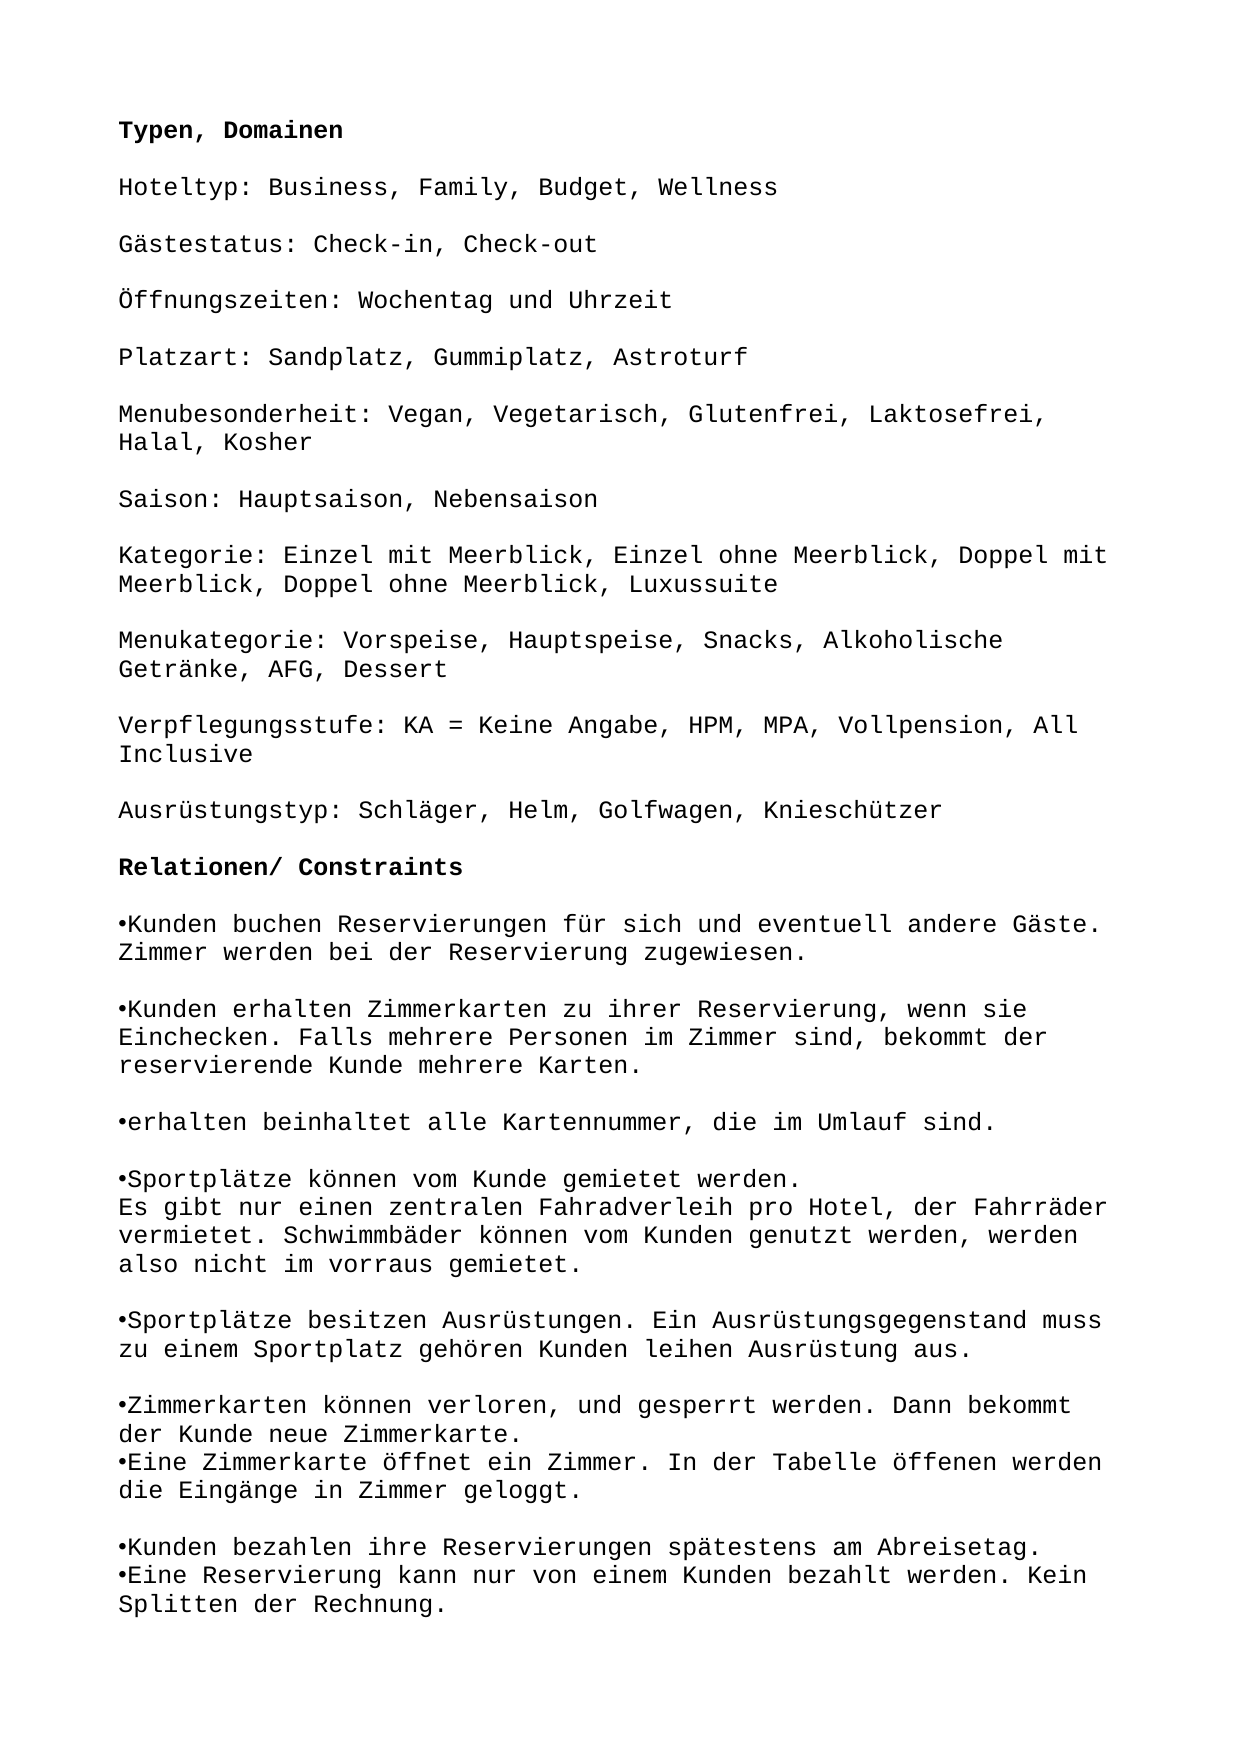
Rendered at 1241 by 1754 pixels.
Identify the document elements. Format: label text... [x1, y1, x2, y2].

text Öffnungszeiten: Wochentag und Uhrzeit [118, 288, 1122, 316]
list Zimmerkarten können verloren, und gesperrt werden. Dann bekommt der Kunde neue Zimmerkarte. [118, 1393, 1122, 1450]
list Eine Reservierung kann nur von einem Kunden bezahlt werden. Kein Splitten der Rechnung. [118, 1563, 1122, 1620]
list Sportplätze besitzen Ausrüstungen. Ein Ausrüstungsgegenstand muss zu einem Sportplatz gehören Kunden leihen Ausrüstung aus. [118, 1308, 1122, 1365]
list Kunden erhalten Zimmerkarten zu ihrer Reservierung, wenn sie Einchecken. Falls mehrere Personen im Zimmer sind, bekommt der reservierende Kunde mehrere Karten. [118, 996, 1122, 1110]
list Eine Zimmerkarte öffnet ein Zimmer. In der Tabelle öffenen werden die Eingänge in Zimmer geloggt. [118, 1450, 1122, 1535]
text Gästestatus: Check-in, Check-out [118, 231, 1122, 260]
text Menubesonderheit: Vegan, Vegetarisch, Glutenfrei, Laktosefrei, Halal, Kosher [118, 401, 1122, 458]
list erhalten beinhaltet alle Kartennummer, die im Umlauf sind. [118, 1110, 1122, 1166]
text Verpflegungsstufe: KA = Keine Angabe, HPM, MPA, Vollpension, All Inclusive [118, 713, 1122, 770]
text Platzart: Sandplatz, Gummiplatz, Astroturf [118, 345, 1122, 373]
list Sportplätze können vom Kunde gemietet werden. [118, 1166, 1122, 1195]
list Kunden buchen Reservierungen für sich und eventuell andere Gäste. Zimmer werden bei der Reservierung zugewiesen. [118, 911, 1122, 968]
text Hoteltyp: Business, Family, Budget, Wellness [118, 175, 1122, 203]
text Relationen/ Constraints [118, 855, 1122, 883]
text Typen, Domainen [118, 118, 1122, 146]
list Kunden bezahlen ihre Reservierungen spätestens am Abreisetag. [118, 1535, 1122, 1563]
text Es gibt nur einen zentralen Fahradverleih pro Hotel, der Fahrräder vermietet. Schwimmbäder können vom Kunden genutzt werden, werden also nicht im vorraus gemietet. [118, 1195, 1122, 1308]
text Menukategorie: Vorspeise, Hauptspeise, Snacks, Alkoholische Getränke, AFG, Dessert [118, 628, 1122, 685]
text Ausrüstungstyp: Schläger, Helm, Golfwagen, Knieschützer [118, 798, 1122, 826]
text Saison: Hauptsaison, Nebensaison [118, 486, 1122, 515]
text Kategorie: Einzel mit Meerblick, Einzel ohne Meerblick, Doppel mit Meerblick, Doppel ohne Meerblick, Luxussuite [118, 543, 1122, 600]
